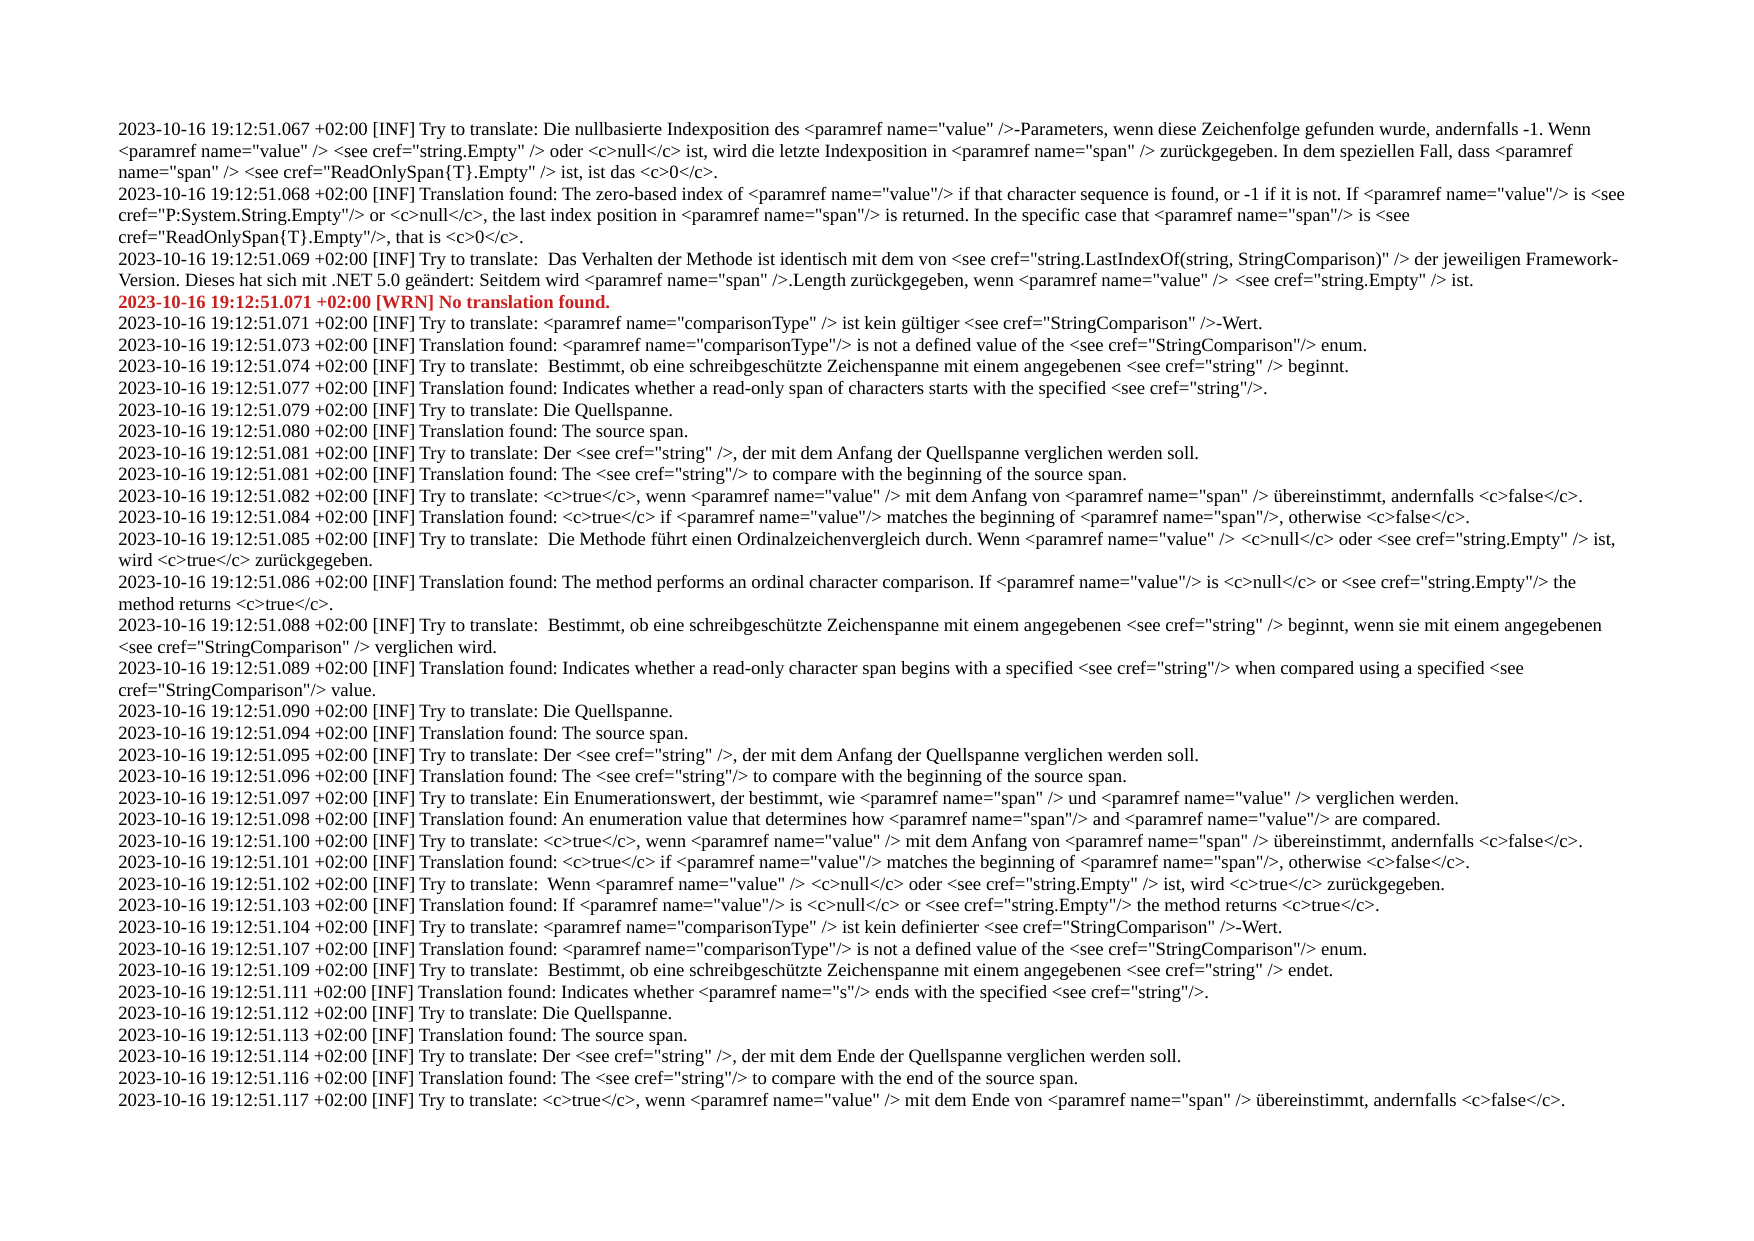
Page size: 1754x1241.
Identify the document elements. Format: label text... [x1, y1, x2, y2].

text 2023-10-16 19:12:51.089 +02:00 [INF] Translation found: Indicates whether a read-only character span begins with a specified <see cref="string"/> when compared using a specified <see cref="StringComparison"/> value. [118, 657, 1636, 700]
text 2023-10-16 19:12:51.109 +02:00 [INF] Try to translate: Bestimmt, ob eine schreibgeschützte Zeichenspanne mit einem angegebenen <see cref="string" /> endet. [118, 959, 1636, 981]
text 2023-10-16 19:12:51.067 +02:00 [INF] Try to translate: Die nullbasierte Indexposition des <paramref name="value" />-Parameters, wenn diese Zeichenfolge gefunden wurde, andernfalls -1. Wenn <paramref name="value" /> <see cref="string.Empty" /> oder <c>null</c> ist, wird die letzte Indexposition in <paramref name="span" /> zurückgegeben. In dem speziellen Fall, dass <paramref name="span" /> <see cref="ReadOnlySpan{T}.Empty" /> ist, ist das <c>0</c>. [118, 118, 1636, 183]
text 2023-10-16 19:12:51.090 +02:00 [INF] Try to translate: Die Quellspanne. [118, 700, 1636, 722]
text 2023-10-16 19:12:51.112 +02:00 [INF] Try to translate: Die Quellspanne. [118, 1002, 1636, 1024]
text 2023-10-16 19:12:51.102 +02:00 [INF] Try to translate: Wenn <paramref name="value" /> <c>null</c> oder <see cref="string.Empty" /> ist, wird <c>true</c> zurückgegeben. [118, 873, 1636, 894]
text 2023-10-16 19:12:51.084 +02:00 [INF] Translation found: <c>true</c> if <paramref name="value"/> matches the beginning of <paramref name="span"/>, otherwise <c>false</c>. [118, 506, 1636, 528]
text 2023-10-16 19:12:51.082 +02:00 [INF] Try to translate: <c>true</c>, wenn <paramref name="value" /> mit dem Anfang von <paramref name="span" /> übereinstimmt, andernfalls <c>false</c>. [118, 485, 1636, 506]
text 2023-10-16 19:12:51.096 +02:00 [INF] Translation found: The <see cref="string"/> to compare with the beginning of the source span. [118, 765, 1636, 787]
text 2023-10-16 19:12:51.116 +02:00 [INF] Translation found: The <see cref="string"/> to compare with the end of the source span. [118, 1067, 1636, 1088]
text 2023-10-16 19:12:51.107 +02:00 [INF] Translation found: <paramref name="comparisonType"/> is not a defined value of the <see cref="StringComparison"/> enum. [118, 937, 1636, 959]
text 2023-10-16 19:12:51.103 +02:00 [INF] Translation found: If <paramref name="value"/> is <c>null</c> or <see cref="string.Empty"/> the method returns <c>true</c>. [118, 894, 1636, 916]
text 2023-10-16 19:12:51.071 +02:00 [WRN] No translation found. [118, 291, 1636, 312]
text 2023-10-16 19:12:51.111 +02:00 [INF] Translation found: Indicates whether <paramref name="s"/> ends with the specified <see cref="string"/>. [118, 981, 1636, 1002]
text 2023-10-16 19:12:51.097 +02:00 [INF] Try to translate: Ein Enumerationswert, der bestimmt, wie <paramref name="span" /> und <paramref name="value" /> verglichen werden. [118, 787, 1636, 808]
text 2023-10-16 19:12:51.071 +02:00 [INF] Try to translate: <paramref name="comparisonType" /> ist kein gültiger <see cref="StringComparison" />-Wert. [118, 312, 1636, 334]
text 2023-10-16 19:12:51.094 +02:00 [INF] Translation found: The source span. [118, 722, 1636, 743]
text 2023-10-16 19:12:51.088 +02:00 [INF] Try to translate: Bestimmt, ob eine schreibgeschützte Zeichenspanne mit einem angegebenen <see cref="string" /> beginnt, wenn sie mit einem angegebenen <see cref="StringComparison" /> verglichen wird. [118, 614, 1636, 657]
text 2023-10-16 19:12:51.098 +02:00 [INF] Translation found: An enumeration value that determines how <paramref name="span"/> and <paramref name="value"/> are compared. [118, 808, 1636, 830]
text 2023-10-16 19:12:51.080 +02:00 [INF] Translation found: The source span. [118, 420, 1636, 442]
text 2023-10-16 19:12:51.074 +02:00 [INF] Try to translate: Bestimmt, ob eine schreibgeschützte Zeichenspanne mit einem angegebenen <see cref="string" /> beginnt. [118, 355, 1636, 377]
text 2023-10-16 19:12:51.081 +02:00 [INF] Try to translate: Der <see cref="string" />, der mit dem Anfang der Quellspanne verglichen werden soll. [118, 442, 1636, 463]
text 2023-10-16 19:12:51.085 +02:00 [INF] Try to translate: Die Methode führt einen Ordinalzeichenvergleich durch. Wenn <paramref name="value" /> <c>null</c> oder <see cref="string.Empty" /> ist, wird <c>true</c> zurückgegeben. [118, 528, 1636, 571]
text 2023-10-16 19:12:51.077 +02:00 [INF] Translation found: Indicates whether a read-only span of characters starts with the specified <see cref="string"/>. [118, 377, 1636, 398]
text 2023-10-16 19:12:51.100 +02:00 [INF] Try to translate: <c>true</c>, wenn <paramref name="value" /> mit dem Anfang von <paramref name="span" /> übereinstimmt, andernfalls <c>false</c>. [118, 830, 1636, 851]
text 2023-10-16 19:12:51.114 +02:00 [INF] Try to translate: Der <see cref="string" />, der mit dem Ende der Quellspanne verglichen werden soll. [118, 1045, 1636, 1067]
text 2023-10-16 19:12:51.104 +02:00 [INF] Try to translate: <paramref name="comparisonType" /> ist kein definierter <see cref="StringComparison" />-Wert. [118, 916, 1636, 937]
text 2023-10-16 19:12:51.086 +02:00 [INF] Translation found: The method performs an ordinal character comparison. If <paramref name="value"/> is <c>null</c> or <see cref="string.Empty"/> the method returns <c>true</c>. [118, 571, 1636, 614]
text 2023-10-16 19:12:51.113 +02:00 [INF] Translation found: The source span. [118, 1024, 1636, 1045]
text 2023-10-16 19:12:51.101 +02:00 [INF] Translation found: <c>true</c> if <paramref name="value"/> matches the beginning of <paramref name="span"/>, otherwise <c>false</c>. [118, 851, 1636, 873]
text 2023-10-16 19:12:51.079 +02:00 [INF] Try to translate: Die Quellspanne. [118, 398, 1636, 420]
text 2023-10-16 19:12:51.068 +02:00 [INF] Translation found: The zero-based index of <paramref name="value"/> if that character sequence is found, or -1 if it is not. If <paramref name="value"/> is <see cref="P:System.String.Empty"/> or <c>null</c>, the last index position in <paramref name="span"/> is returned. In the specific case that <paramref name="span"/> is <see cref="ReadOnlySpan{T}.Empty"/>, that is <c>0</c>. [118, 183, 1636, 247]
text 2023-10-16 19:12:51.069 +02:00 [INF] Try to translate: Das Verhalten der Methode ist identisch mit dem von <see cref="string.LastIndexOf(string, StringComparison)" /> der jeweiligen Framework-Version. Dieses hat sich mit .NET 5.0 geändert: Seitdem wird <paramref name="span" />.Length zurückgegeben, wenn <paramref name="value" /> <see cref="string.Empty" /> ist. [118, 247, 1636, 291]
text 2023-10-16 19:12:51.081 +02:00 [INF] Translation found: The <see cref="string"/> to compare with the beginning of the source span. [118, 463, 1636, 485]
text 2023-10-16 19:12:51.095 +02:00 [INF] Try to translate: Der <see cref="string" />, der mit dem Anfang der Quellspanne verglichen werden soll. [118, 743, 1636, 765]
text 2023-10-16 19:12:51.073 +02:00 [INF] Translation found: <paramref name="comparisonType"/> is not a defined value of the <see cref="StringComparison"/> enum. [118, 334, 1636, 355]
text 2023-10-16 19:12:51.117 +02:00 [INF] Try to translate: <c>true</c>, wenn <paramref name="value" /> mit dem Ende von <paramref name="span" /> übereinstimmt, andernfalls <c>false</c>. [118, 1088, 1636, 1110]
